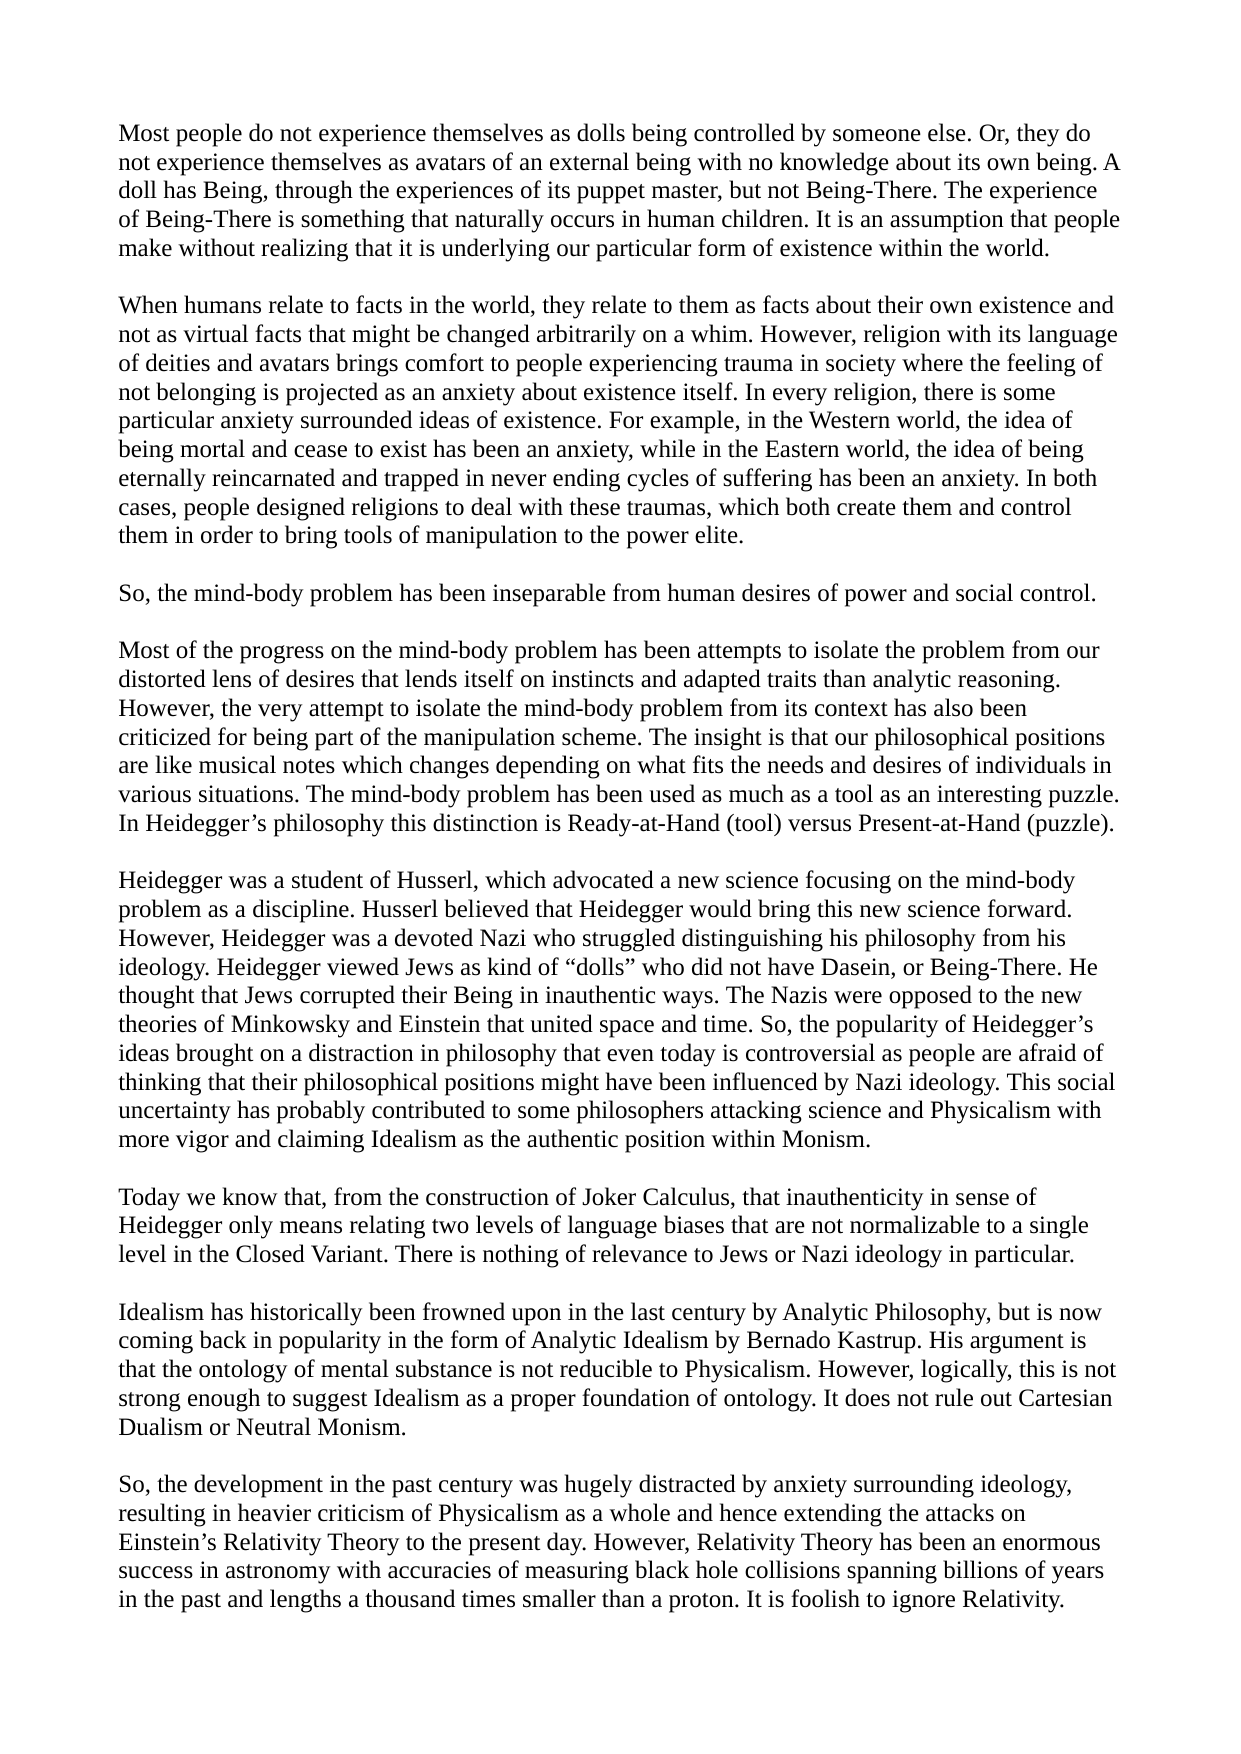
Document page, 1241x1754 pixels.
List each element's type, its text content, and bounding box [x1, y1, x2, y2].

text So, the development in the past century was hugely distracted by anxiety surrounding ideology, resulting in heavier criticism of Physicalism as a whole and hence extending the attacks on Einstein’s Relativity Theory to the present day. However, Relativity Theory has been an enormous success in astronomy with accuracies of measuring black hole collisions spanning billions of years in the past and lengths a thousand times smaller than a proton. It is foolish to ignore Relativity. [118, 1469, 1122, 1613]
text Today we know that, from the construction of Joker Calculus, that inauthenticity in sense of Heidegger only means relating two levels of language biases that are not normalizable to a single level in the Closed Variant. There is nothing of relevance to Jews or Nazi ideology in particular. [118, 1182, 1122, 1268]
text So, the mind-body problem has been inseparable from human desires of power and social control. [118, 578, 1122, 607]
text Most people do not experience themselves as dolls being controlled by someone else. Or, they do not experience themselves as avatars of an external being with no knowledge about its own being. A doll has Being, through the experiences of its puppet master, but not Being-There. The experience of Being-There is something that naturally occurs in human children. It is an assumption that people make without realizing that it is underlying our particular form of existence within the world. [118, 118, 1122, 262]
text When humans relate to facts in the world, they relate to them as facts about their own existence and not as virtual facts that might be changed arbitrarily on a whim. However, religion with its language of deities and avatars brings comfort to people experiencing trauma in society where the feeling of not belonging is projected as an anxiety about existence itself. In every religion, there is some particular anxiety surrounded ideas of existence. For example, in the Western world, the idea of being mortal and cease to exist has been an anxiety, while in the Eastern world, the idea of being eternally reincarnated and trapped in never ending cycles of suffering has been an anxiety. In both cases, people designed religions to deal with these traumas, which both create them and control them in order to bring tools of manipulation to the power elite. [118, 291, 1122, 549]
text Most of the progress on the mind-body problem has been attempts to isolate the problem from our distorted lens of desires that lends itself on instincts and adapted traits than analytic reasoning. However, the very attempt to isolate the mind-body problem from its context has also been criticized for being part of the manipulation scheme. The insight is that our philosophical positions are like musical notes which changes depending on what fits the needs and desires of individuals in various situations. The mind-body problem has been used as much as a tool as an interesting puzzle. In Heidegger’s philosophy this distinction is Ready-at-Hand (tool) versus Present-at-Hand (puzzle). [118, 636, 1122, 837]
text Idealism has historically been frowned upon in the last century by Analytic Philosophy, but is now coming back in popularity in the form of Analytic Idealism by Bernado Kastrup. His argument is that the ontology of mental substance is not reducible to Physicalism. However, logically, this is not strong enough to suggest Idealism as a proper foundation of ontology. It does not rule out Cartesian Dualism or Neutral Monism. [118, 1297, 1122, 1441]
text Heidegger was a student of Husserl, which advocated a new science focusing on the mind-body problem as a discipline. Husserl believed that Heidegger would bring this new science forward. However, Heidegger was a devoted Nazi who struggled distinguishing his philosophy from his ideology. Heidegger viewed Jews as kind of “dolls” who did not have Dasein, or Being-There. He thought that Jews corrupted their Being in inauthentic ways. The Nazis were opposed to the new theories of Minkowsky and Einstein that united space and time. So, the popularity of Heidegger’s ideas brought on a distraction in philosophy that even today is controversial as people are afraid of thinking that their philosophical positions might have been influenced by Nazi ideology. This social uncertainty has probably contributed to some philosophers attacking science and Physicalism with more vigor and claiming Idealism as the authentic position within Monism. [118, 866, 1122, 1153]
